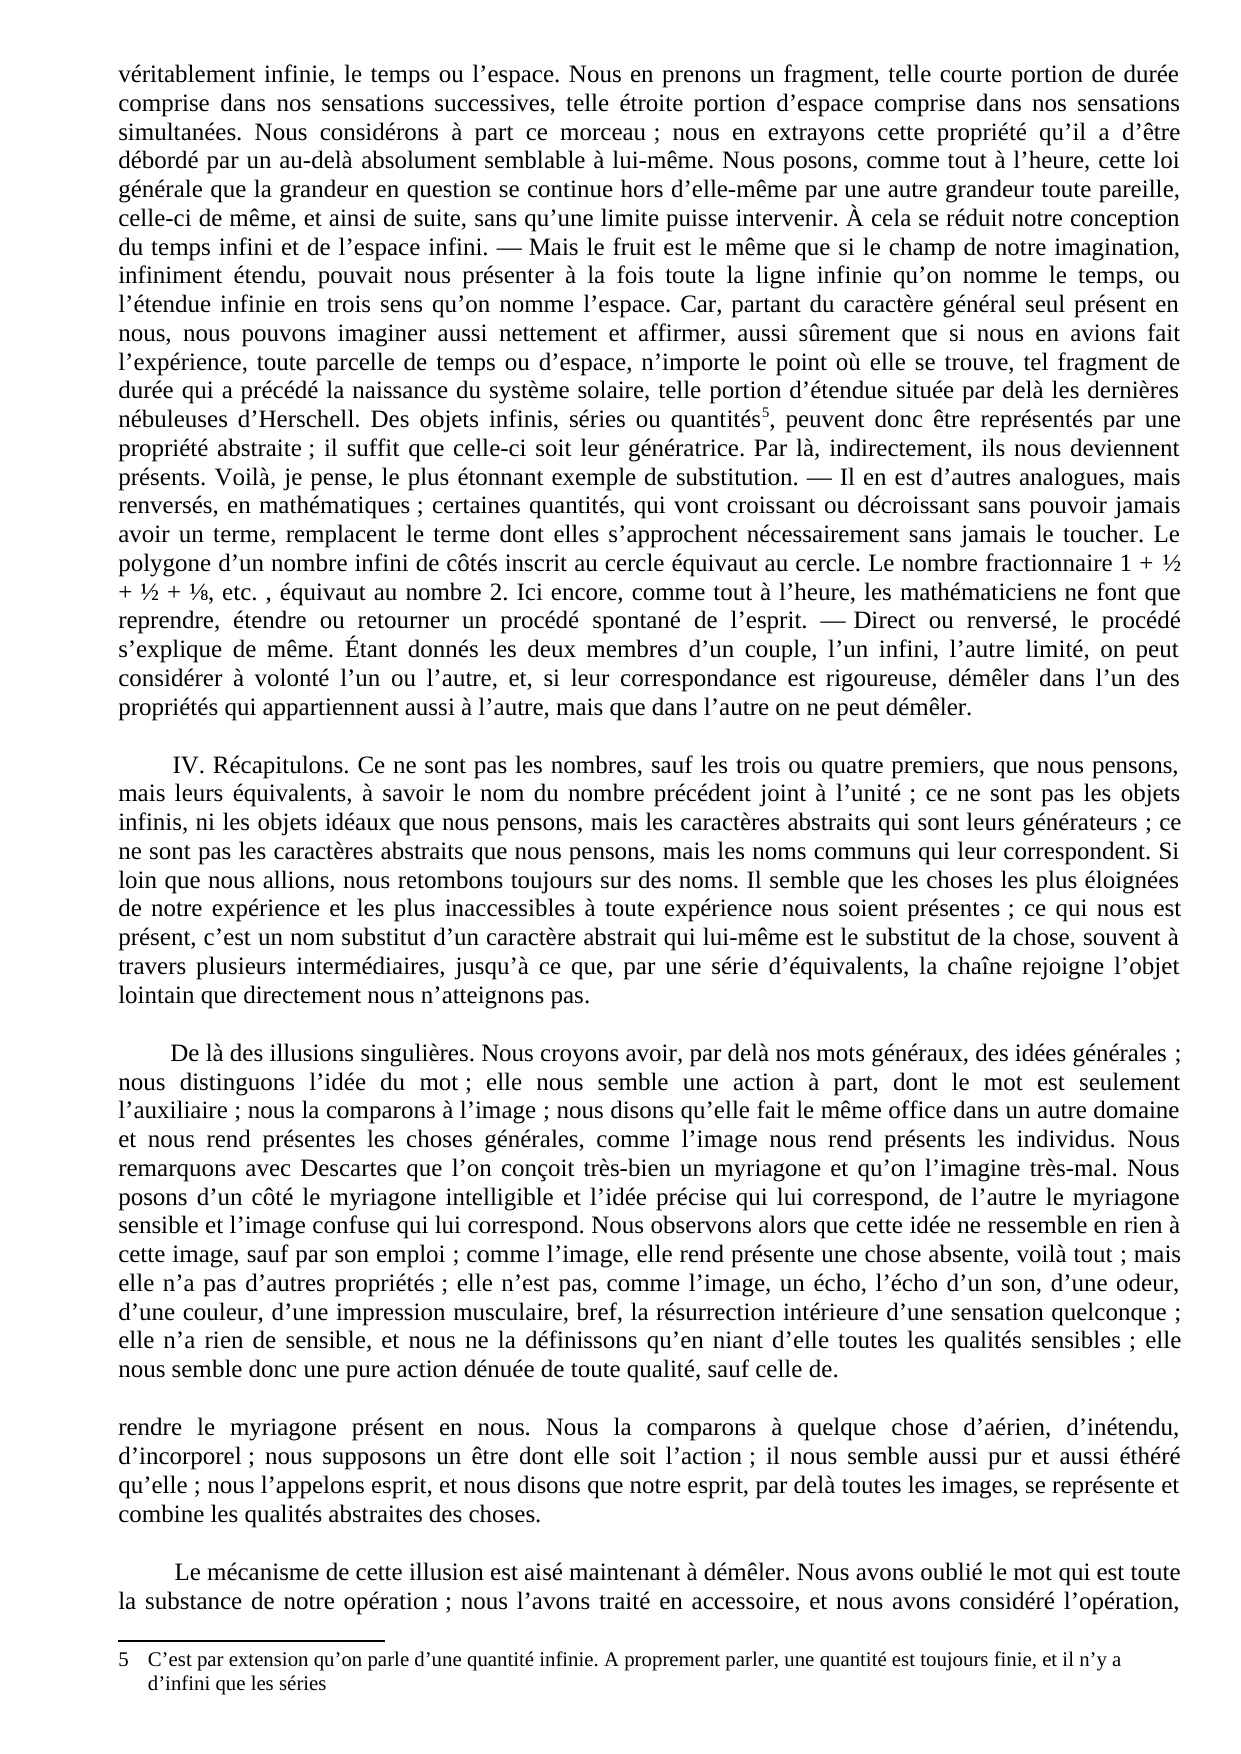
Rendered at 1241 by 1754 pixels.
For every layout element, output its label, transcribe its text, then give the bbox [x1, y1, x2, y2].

text De là des illusions singulières. Nous croyons avoir, par delà nos mots généraux, des idées générales ; nous distinguons l’idée du mot ; elle nous semble une action à part, dont le mot est seulement l’auxiliaire ; nous la comparons à l’image ; nous disons qu’elle fait le même office dans un autre domaine et nous rend présentes les choses générales, comme l’image nous rend présents les individus. Nous remarquons avec Descartes que l’on conçoit très-bien un myriagone et qu’on l’imagine très-mal. Nous posons d’un côté le myriagone intelligible et l’idée précise qui lui correspond, de l’autre le myriagone sensible et l’image confuse qui lui correspond. Nous observons alors que cette idée ne ressemble en rien à cette image, sauf par son emploi ; comme l’image, elle rend présente une chose absente, voilà tout ; mais elle n’a pas d’autres propriétés ; elle n’est pas, comme l’image, un écho, l’écho d’un son, d’une odeur, d’une couleur, d’une impression musculaire, bref, la résurrection intérieure d’une sensation quelconque ; elle n’a rien de sensible, et nous ne la définissons qu’en niant d’elle toutes les qualités sensibles ; elle nous semble donc une pure action dénuée de toute qualité, sauf celle de. [118, 1038, 1181, 1383]
text IV. Récapitulons. Ce ne sont pas les nombres, sauf les trois ou quatre premiers, que nous pensons, mais leurs équivalents, à savoir le nom du nombre précédent joint à l’unité ; ce ne sont pas les objets infinis, ni les objets idéaux que nous pensons, mais les caractères abstraits qui sont leurs générateurs ; ce ne sont pas les caractères abstraits que nous pensons, mais les noms communs qui leur correspondent. Si loin que nous allions, nous retombons toujours sur des noms. Il semble que les choses les plus éloignées de notre expérience et les plus inaccessibles à toute expérience nous soient présentes ; ce qui nous est présent, c’est un nom substitut d’un caractère abstrait qui lui-même est le substitut de la chose, souvent à travers plusieurs intermédiaires, jusqu’à ce que, par une série d’équivalents, la chaîne rejoigne l’objet lointain que directement nous n’atteignons pas. [118, 750, 1181, 1008]
text Le mécanisme de cette illusion est aisé maintenant à démêler. Nous avons oublié le mot qui est toute la substance de notre opération ; nous l’avons traité en accessoire, et nous avons considéré l’opération, [118, 1557, 1181, 1614]
text rendre le myriagone présent en nous. Nous la comparons à quelque chose d’aérien, d’inétendu, d’incorporel ; nous supposons un être dont elle soit l’action ; il nous semble aussi pur et aussi éthéré qu’elle ; nous l’appelons esprit, et nous disons que notre esprit, par delà toutes les images, se représente et combine les qualités abstraites des choses. [118, 1412, 1181, 1527]
text véritablement infinie, le temps ou l’espace. Nous en prenons un fragment, telle courte portion de durée comprise dans nos sensations successives, telle étroite portion d’espace comprise dans nos sensations simultanées. Nous considérons à part ce morceau ; nous en extrayons cette propriété qu’il a d’être débordé par un au-delà absolument semblable à lui-même. Nous posons, comme tout à l’heure, cette loi générale que la grandeur en question se continue hors d’elle-même par une autre grandeur toute pareille, celle-ci de même, et ainsi de suite, sans qu’une limite puisse intervenir. À cela se réduit notre conception du temps infini et de l’espace infini. — Mais le fruit est le même que si le champ de notre imagination, infiniment étendu, pouvait nous présenter à la fois toute la ligne infinie qu’on nomme le temps, ou l’étendue infinie en trois sens qu’on nomme l’espace. Car, partant du caractère général seul présent en nous, nous pouvons imaginer aussi nettement et affirmer, aussi sûrement que si nous en avions fait l’expérience, toute parcelle de temps ou d’espace, n’importe le point où elle se trouve, tel fragment de durée qui a précédé la naissance du système solaire, telle portion d’étendue située par delà les dernières nébuleuses d’Herschell. Des objets infinis, séries ou quantités, peuvent donc être représentés par une propriété abstraite ; il suffit que celle-ci soit leur génératrice. Par là, indirectement, ils nous deviennent présents. Voilà, je pense, le plus étonnant exemple de substitution. — Il en est d’autres analogues, mais renversés, en mathématiques ; certaines quantités, qui vont croissant ou décroissant sans pouvoir jamais avoir un terme, remplacent le terme dont elles s’approchent nécessairement sans jamais le toucher. Le polygone d’un nombre infini de côtés inscrit au cercle équivaut au cercle. Le nombre fractionnaire 1 + ½ + ½ + ⅛, etc. , équivaut au nombre 2. Ici encore, comme tout à l’heure, les mathématiciens ne font que reprendre, étendre ou retourner un procédé spontané de l’esprit. — Direct ou renversé, le procédé s’explique de même. Étant donnés les deux membres d’un couple, l’un infini, l’autre limité, on peut considérer à volonté l’un ou l’autre, et, si leur correspondance est rigoureuse, démêler dans l’un des propriétés qui appartiennent aussi à l’autre, mais que dans l’autre on ne peut démêler. [118, 59, 1181, 720]
text C’est par extension qu’on parle d’une quantité infinie. A proprement parler, une quantité est toujours finie, et il n’y a d’infini que les séries [118, 1647, 1181, 1695]
